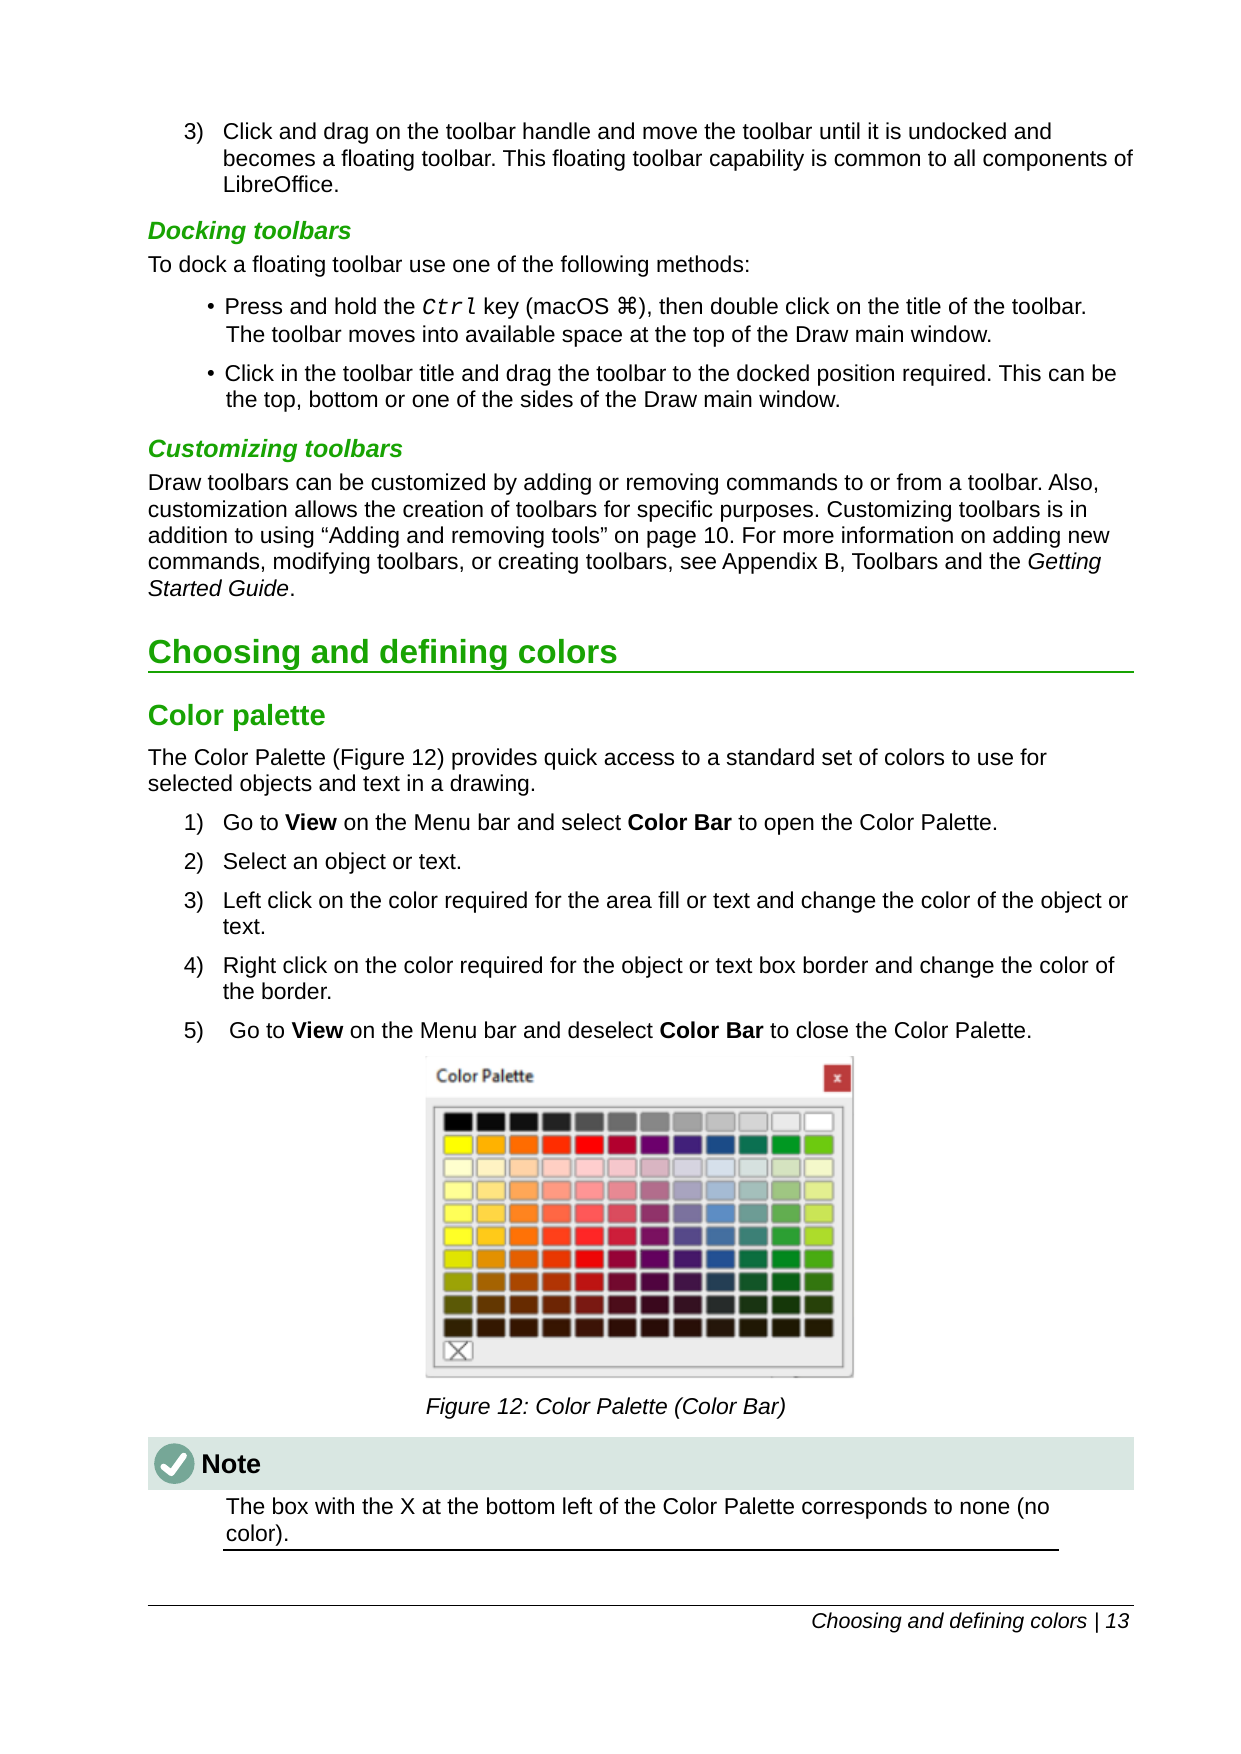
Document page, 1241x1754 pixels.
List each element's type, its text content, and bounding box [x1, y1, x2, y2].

list Click and drag on the toolbar handle and move the toolbar until it is undocked and becomes a floating toolbar. This floating toolbar capability is common to all components of LibreOffice. [204, 118, 1134, 197]
text The Color Palette (Figure 12) provides quick access to a standard set of colors to use for selected objects and text in a drawing. [148, 744, 1134, 797]
list Go to View on the Menu bar and select Color Bar to open the Color Palette. [204, 809, 1134, 835]
picture [425, 1056, 857, 1381]
text The box with the X at the bottom left of the Color Palette corresponds to none (no color). [223, 1490, 1059, 1549]
text To dock a floating toolbar use one of the following methods: [148, 251, 1134, 277]
subtitle Docking toolbars [148, 216, 1134, 245]
subtitle Color palette [148, 698, 1134, 731]
subtitle Note [148, 1437, 1134, 1490]
list Press and hold the Ctrl key (macOS ⌘), then double click on the title of the toolbar. The toolbar moves into available space at the top of the Draw main window. [204, 290, 1134, 347]
list Select an object or text. [204, 848, 1134, 874]
subtitle Choosing and defining colors [148, 632, 1134, 671]
list Left click on the color required for the area fill or text and change the color of the object or text. [204, 887, 1134, 939]
subtitle Customizing toolbars [148, 434, 1134, 463]
list Right click on the color required for the object or text box border and change the color of the border. [204, 952, 1134, 1005]
list Go to View on the Menu bar and deselect Color Bar to close the Color Palette. [204, 1017, 1134, 1043]
text Draw toolbars can be customized by adding or removing commands to or from a toolbar. Also, customization allows the creation of toolbars for specific purposes. Customizing toolbars is in addition to using “Adding and removing tools” on page 10. For more information on adding new commands, modifying toolbars, or creating toolbars, see Appendix B, Toolbars and the Getting Started Guide. [148, 469, 1134, 601]
list Click in the toolbar title and drag the toolbar to the docked position required. This can be the top, bottom or one of the sides of the Draw main window. [204, 357, 1134, 416]
text Figure 12: Color Palette (Color Bar) [426, 1393, 856, 1419]
